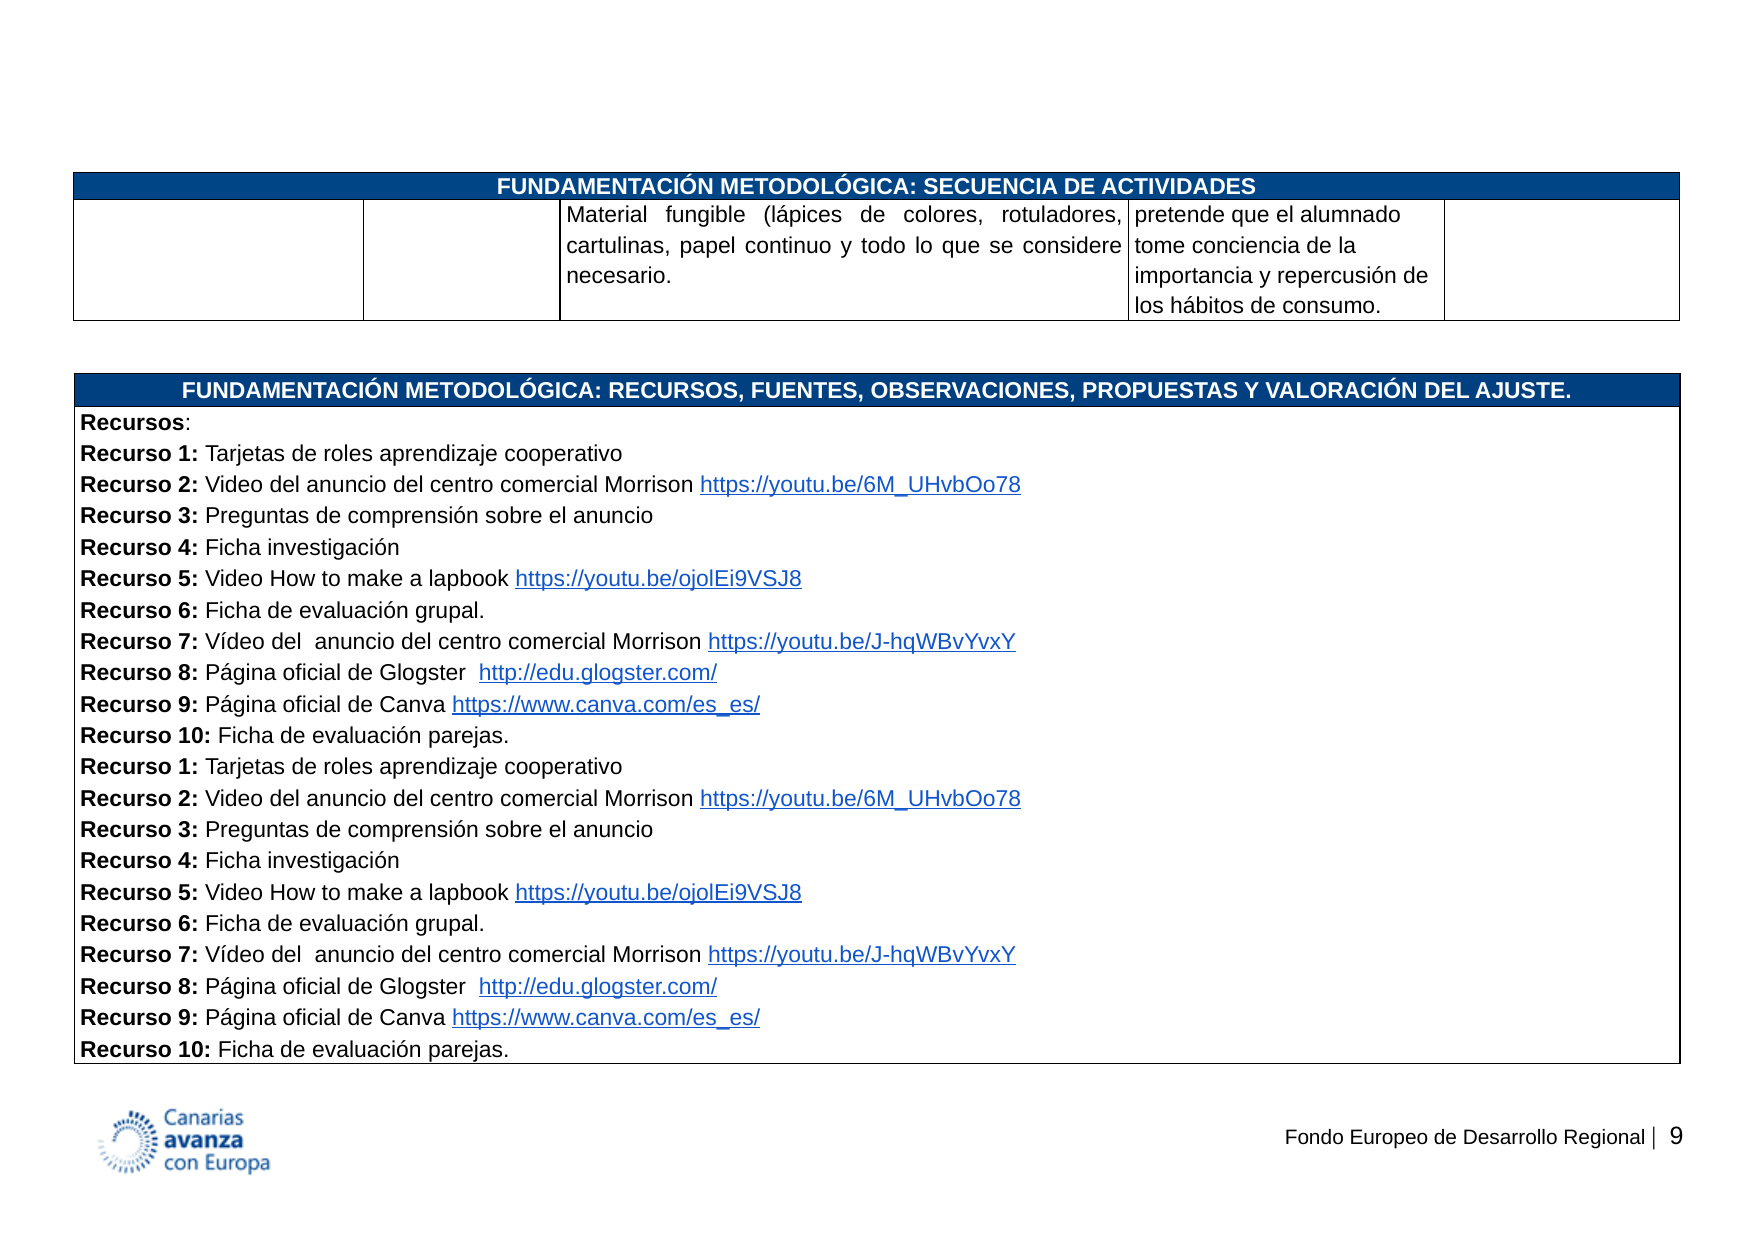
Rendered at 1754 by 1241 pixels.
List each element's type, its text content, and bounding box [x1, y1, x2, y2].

picture [79, 1096, 290, 1189]
table_cell [1445, 200, 1679, 319]
table_cell Recursos: Recurso 1: Tarjetas de roles aprendizaje cooperativo Recurso 2: Video del anuncio del centro comercial Morrison https://youtu.be/6M_UHvbOo78 Recurso 3: Preguntas de comprensión sobre el anuncio Recurso 4: Ficha investigación Recurso 5: Video How to make a lapbook https://youtu.be/ojolEi9VSJ8 Recurso 6: Ficha de evaluación grupal. Recurso 7: Vídeo del anuncio del centro comercial Morrison https://youtu.be/J-hqWBvYvxY Recurso 8: Página oficial de Glogster http://edu.glogster.com/ Recurso 9: Página oficial de Canva https://www.canva.com/es_es/ Recurso 10: Ficha de evaluación parejas. Recurso 1: Tarjetas de roles aprendizaje cooperativo Recurso 2: Video del anuncio del centro comercial Morrison https://youtu.be/6M_UHvbOo78 Recurso 3: Preguntas de comprensión sobre el anuncio Recurso 4: Ficha investigación Recurso 5: Video How to make a lapbook https://youtu.be/ojolEi9VSJ8 Recurso 6: Ficha de evaluación grupal. Recurso 7: Vídeo del anuncio del centro comercial Morrison https://youtu.be/J-hqWBvYvxY Recurso 8: Página oficial de Glogster http://edu.glogster.com/ Recurso 9: Página oficial de Canva https://www.canva.com/es_es/ Recurso 10: Ficha de evaluación parejas. [75, 407, 1679, 1063]
table_cell [74, 200, 363, 319]
table_cell [364, 200, 559, 319]
table_header FUNDAMENTACIÓN METODOLÓGICA: RECURSOS, FUENTES, OBSERVACIONES, PROPUESTAS Y VALORACIÓN DEL AJUSTE. [75, 374, 1679, 406]
table_cell Material fungible (lápices de colores, rotuladores, cartulinas, papel continuo y todo lo que se considere necesario. [561, 200, 1128, 319]
table_cell pretende que el alumnado tome conciencia de la importancia y repercusión de los hábitos de consumo. [1129, 200, 1444, 319]
table_header FUNDAMENTACIÓN METODOLÓGICA: SECUENCIA DE ACTIVIDADES [74, 173, 1679, 199]
